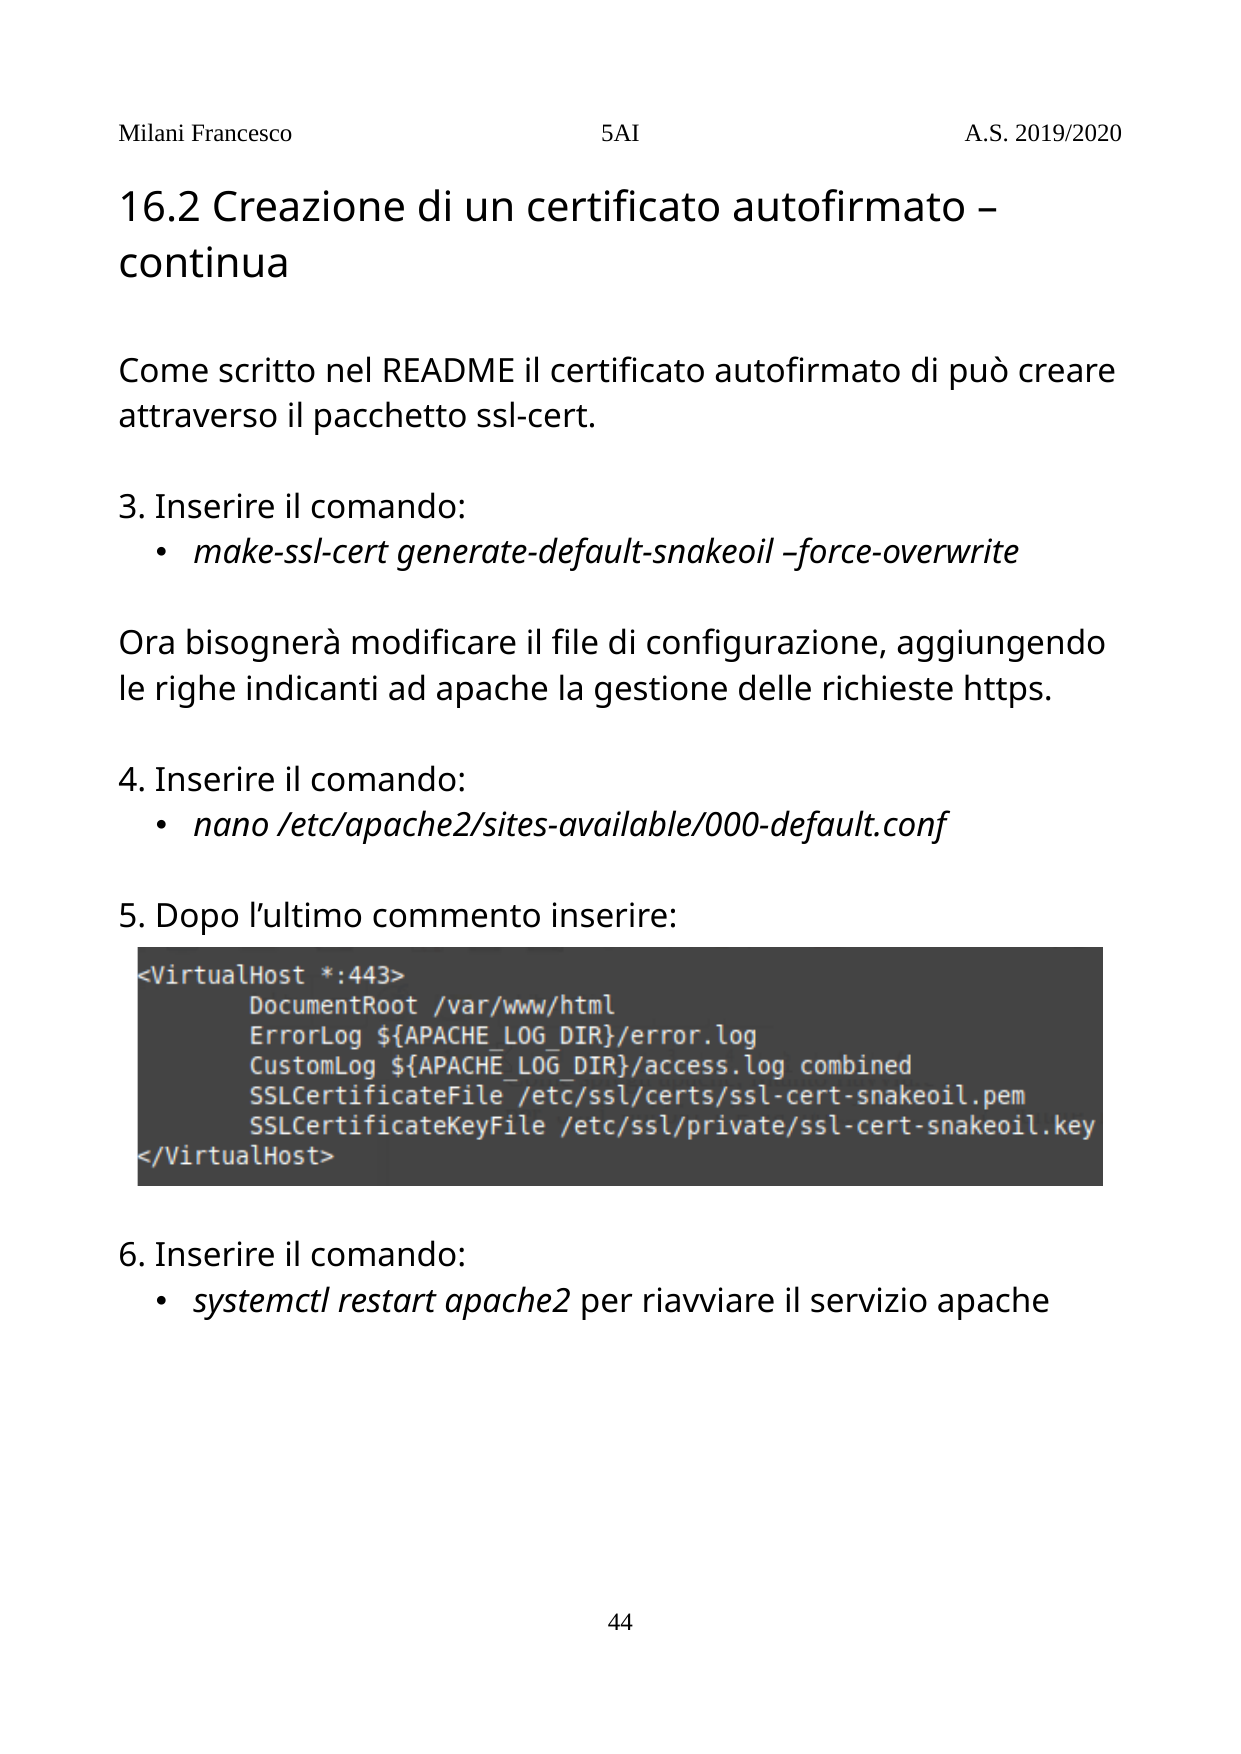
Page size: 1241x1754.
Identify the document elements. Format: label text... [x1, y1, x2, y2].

text 5. Dopo l’ultimo commento inserire: [118, 892, 1122, 937]
list make-ssl-cert generate-default-snakeoil –force-overwrite [156, 528, 1122, 574]
list systemctl restart apache2 per riavviare il servizio apache [156, 1276, 1122, 1322]
text 4. Inserire il comando: [118, 755, 1122, 801]
text 16.2 Creazione di un certificato autofirmato – continua [118, 176, 1122, 290]
text Come scritto nel README il certificato autofirmato di può creare attraverso il pacchetto ssl-cert. [118, 347, 1122, 437]
text Ora bisognerà modificare il file di configurazione, aggiungendo le righe indicanti ad apache la gestione delle richieste https. [118, 619, 1122, 710]
picture [137, 947, 1103, 1186]
list nano /etc/apache2/sites-available/000-default.conf [156, 801, 1122, 846]
text 6. Inserire il comando: [118, 1231, 1122, 1276]
text 3. Inserire il comando: [118, 483, 1122, 528]
